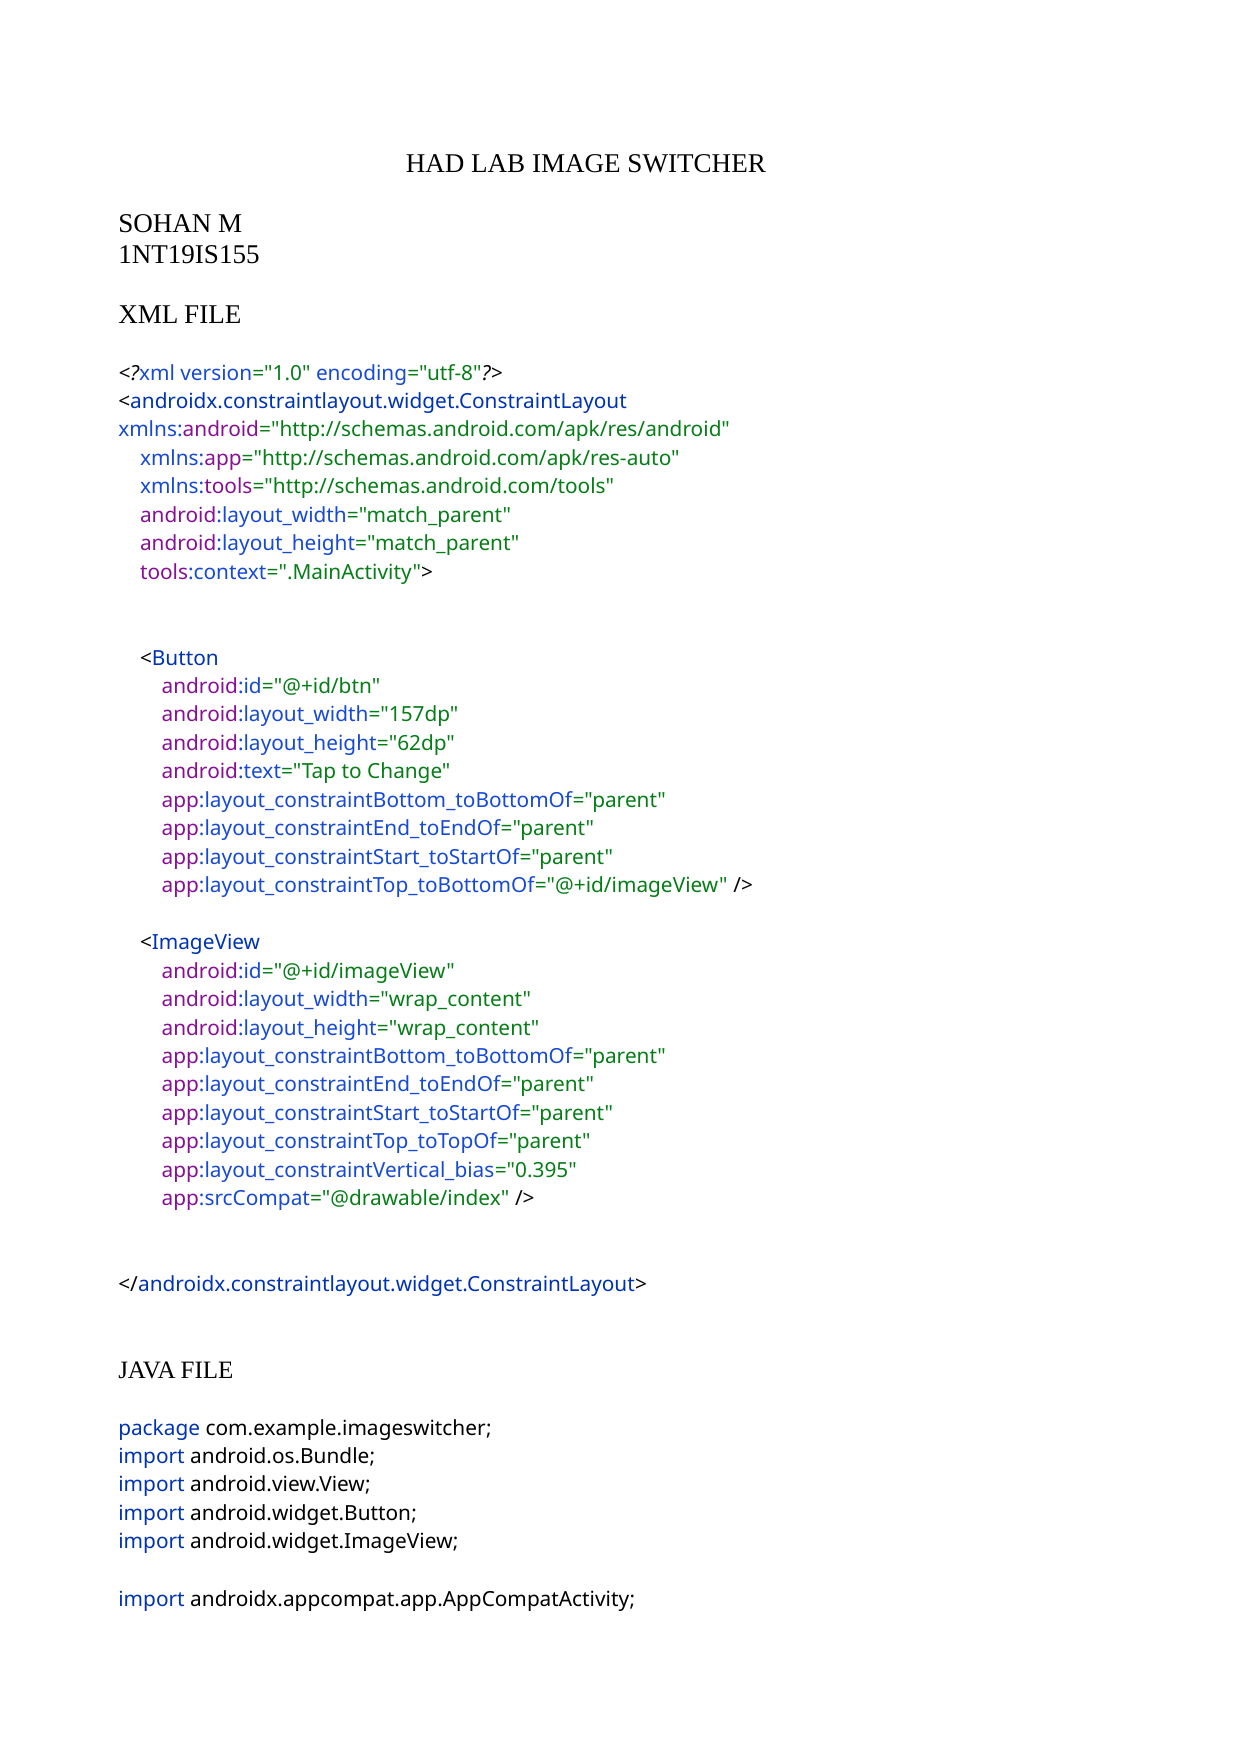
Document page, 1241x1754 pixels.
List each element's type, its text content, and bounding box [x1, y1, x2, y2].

text SOHAN M [118, 207, 1122, 238]
text 1NT19IS155 [118, 238, 1122, 269]
text <?xml version="1.0" encoding="utf-8"?> <androidx.constraintlayout.widget.ConstraintLayout xmlns:android="http://schemas.android.com/apk/res/android" xmlns:app="http://schemas.android.com/apk/res-auto" xmlns:tools="http://schemas.android.com/tools" android:layout_width="match_parent" android:layout_height="match_parent" tools:context=".MainActivity"> <Button android:id="@+id/btn" android:layout_width="157dp" android:layout_height="62dp" android:text="Tap to Change" app:layout_constraintBottom_toBottomOf="parent" app:layout_constraintEnd_toEndOf="parent" app:layout_constraintStart_toStartOf="parent" app:layout_constraintTop_toBottomOf="@+id/imageView" /> <ImageView android:id="@+id/imageView" android:layout_width="wrap_content" android:layout_height="wrap_content" app:layout_constraintBottom_toBottomOf="parent" app:layout_constraintEnd_toEndOf="parent" app:layout_constraintStart_toStartOf="parent" app:layout_constraintTop_toTopOf="parent" app:layout_constraintVertical_bias="0.395" app:srcCompat="@drawable/index" /> </androidx.constraintlayout.widget.ConstraintLayout> [118, 358, 1122, 1298]
text HAD LAB IMAGE SWITCHER [118, 147, 1122, 178]
text package com.example.imageswitcher; import android.os.Bundle; import android.view.View; import android.widget.Button; import android.widget.ImageView; import androidx.appcompat.app.AppCompatActivity; [118, 1413, 1122, 1612]
text XML FILE [118, 298, 1122, 329]
text JAVA FILE [118, 1355, 1122, 1384]
